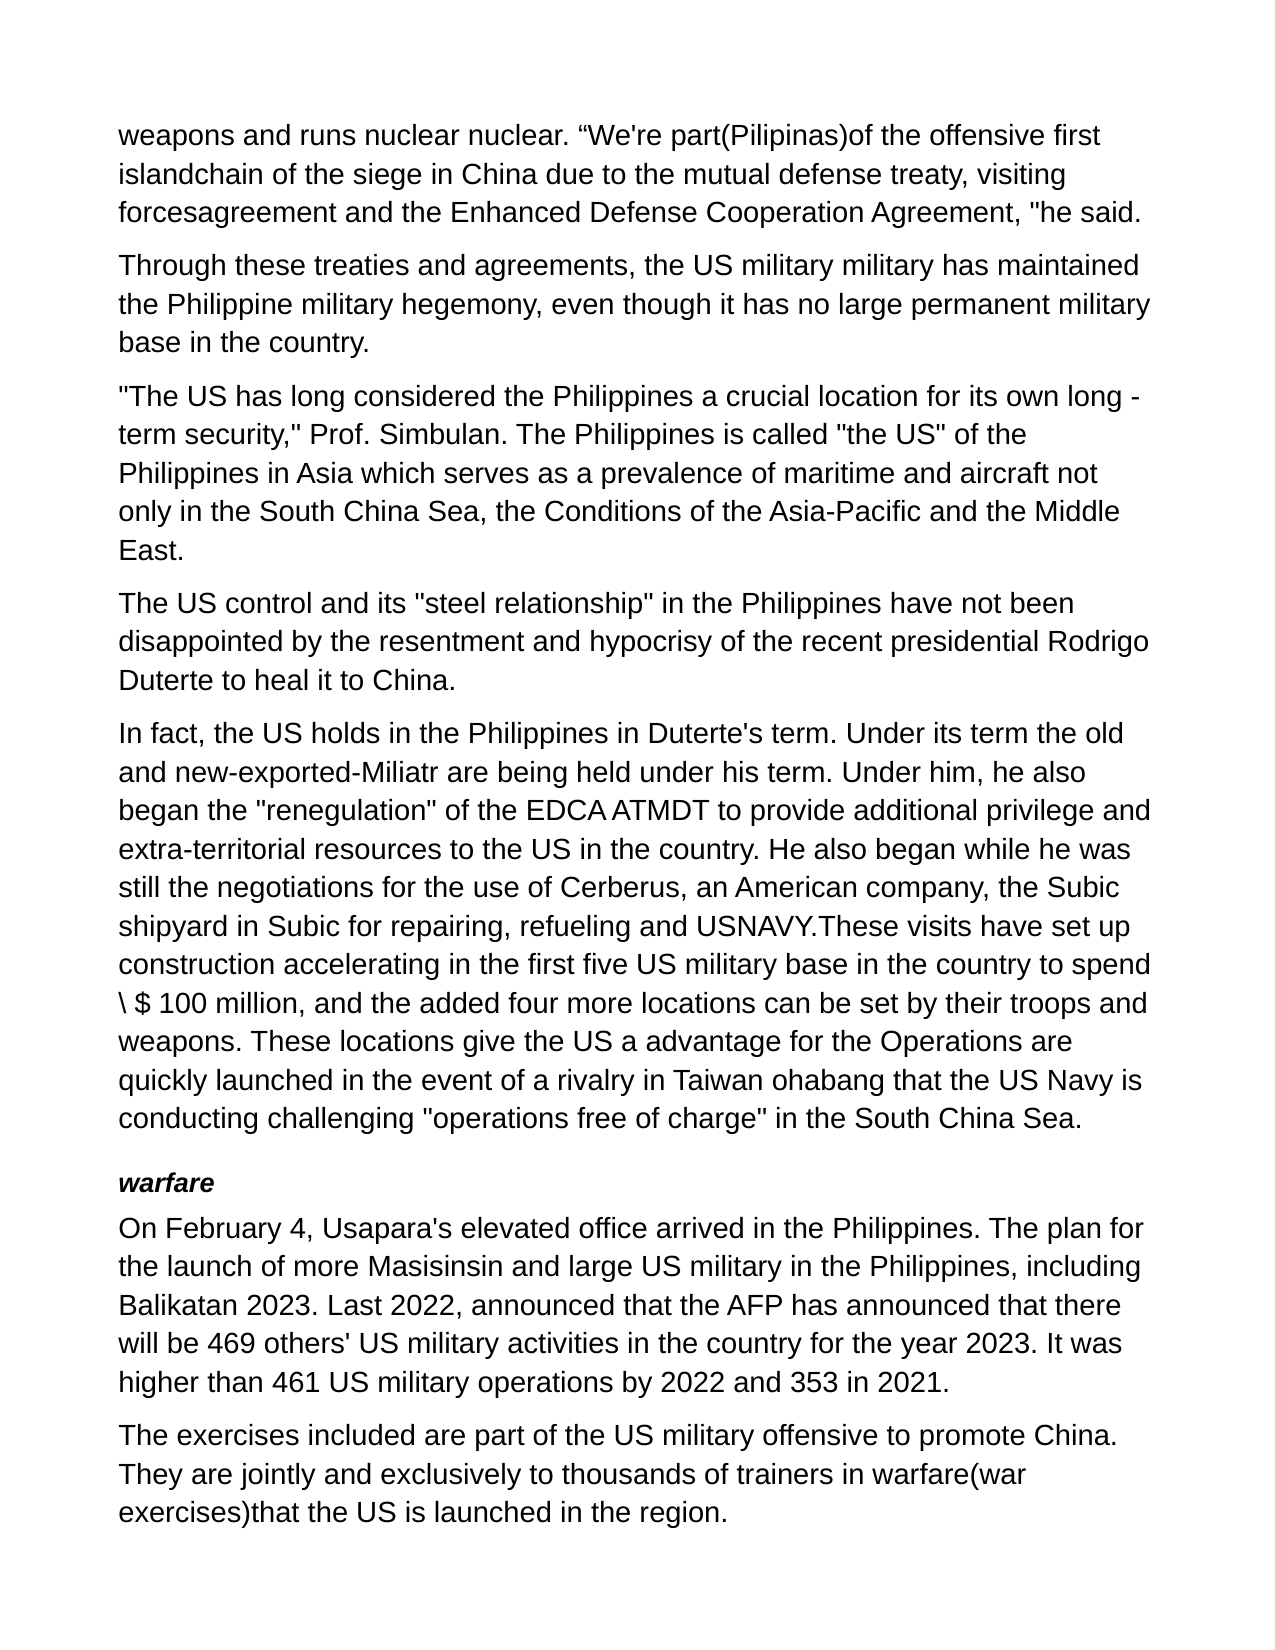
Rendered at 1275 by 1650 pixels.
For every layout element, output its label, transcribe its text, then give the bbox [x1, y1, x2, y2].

subtitle warfare [118, 1167, 1157, 1198]
text "The US has long considered the Philippines a crucial location for its own long -term security," Prof. Simbulan. The Philippines is called "the US" of the Philippines in Asia which serves as a prevalence of maritime and aircraft not only in the South China Sea, the Conditions of the Asia-Pacific and the Middle East. [118, 378, 1157, 566]
text In fact, the US holds in the Philippines in Duterte's term. Under its term the old and new-exported-Miliatr are being held under his term. Under him, he also began the "renegulation" of the EDCA ATMDT to provide additional privilege and extra-territorial resources to the US in the country. He also began while he was still the negotiations for the use of Cerberus, an American company, the Subic shipyard in Subic for repairing, refueling and USNAVY.These visits have set up construction accelerating in the first five US military base in the country to spend \ $ 100 million, and the added four more locations can be set by their troops and weapons. These locations give the US a advantage for the Operations are quickly launched in the event of a rivalry in Taiwan ohabang that the US Navy is conducting challenging "operations free of charge" in the South China Sea. [118, 716, 1157, 1135]
text weapons and runs nuclear nuclear. “We're part(Pilipinas)of the offensive first islandchain of the siege in China due to the mutual defense treaty, visiting forcesagreement and the Enhanced Defense Cooperation Agreement, "he said. [118, 118, 1157, 229]
text On February 4, Usapara's elevated office arrived in the Philippines. The plan for the launch of more Masisinsin and large US military in the Philippines, including Balikatan 2023. Last 2022, announced that the AFP has announced that there will be 469 others' US military activities in the country for the year 2023. It was higher than 461 US military operations by 2022 and 353 in 2021. [118, 1211, 1157, 1398]
text The exercises included are part of the US military offensive to promote China. They are jointly and exclusively to thousands of trainers in warfare(war exercises)that the US is launched in the region. [118, 1418, 1157, 1529]
text The US control and its "steel relationship" in the Philippines have not been disappointed by the resentment and hypocrisy of the recent presidential Rodrigo Duterte to heal it to China. [118, 586, 1157, 696]
text Through these treaties and agreements, the US military military has maintained the Philippine military hegemony, even though it has no large permanent military base in the country. [118, 248, 1157, 359]
